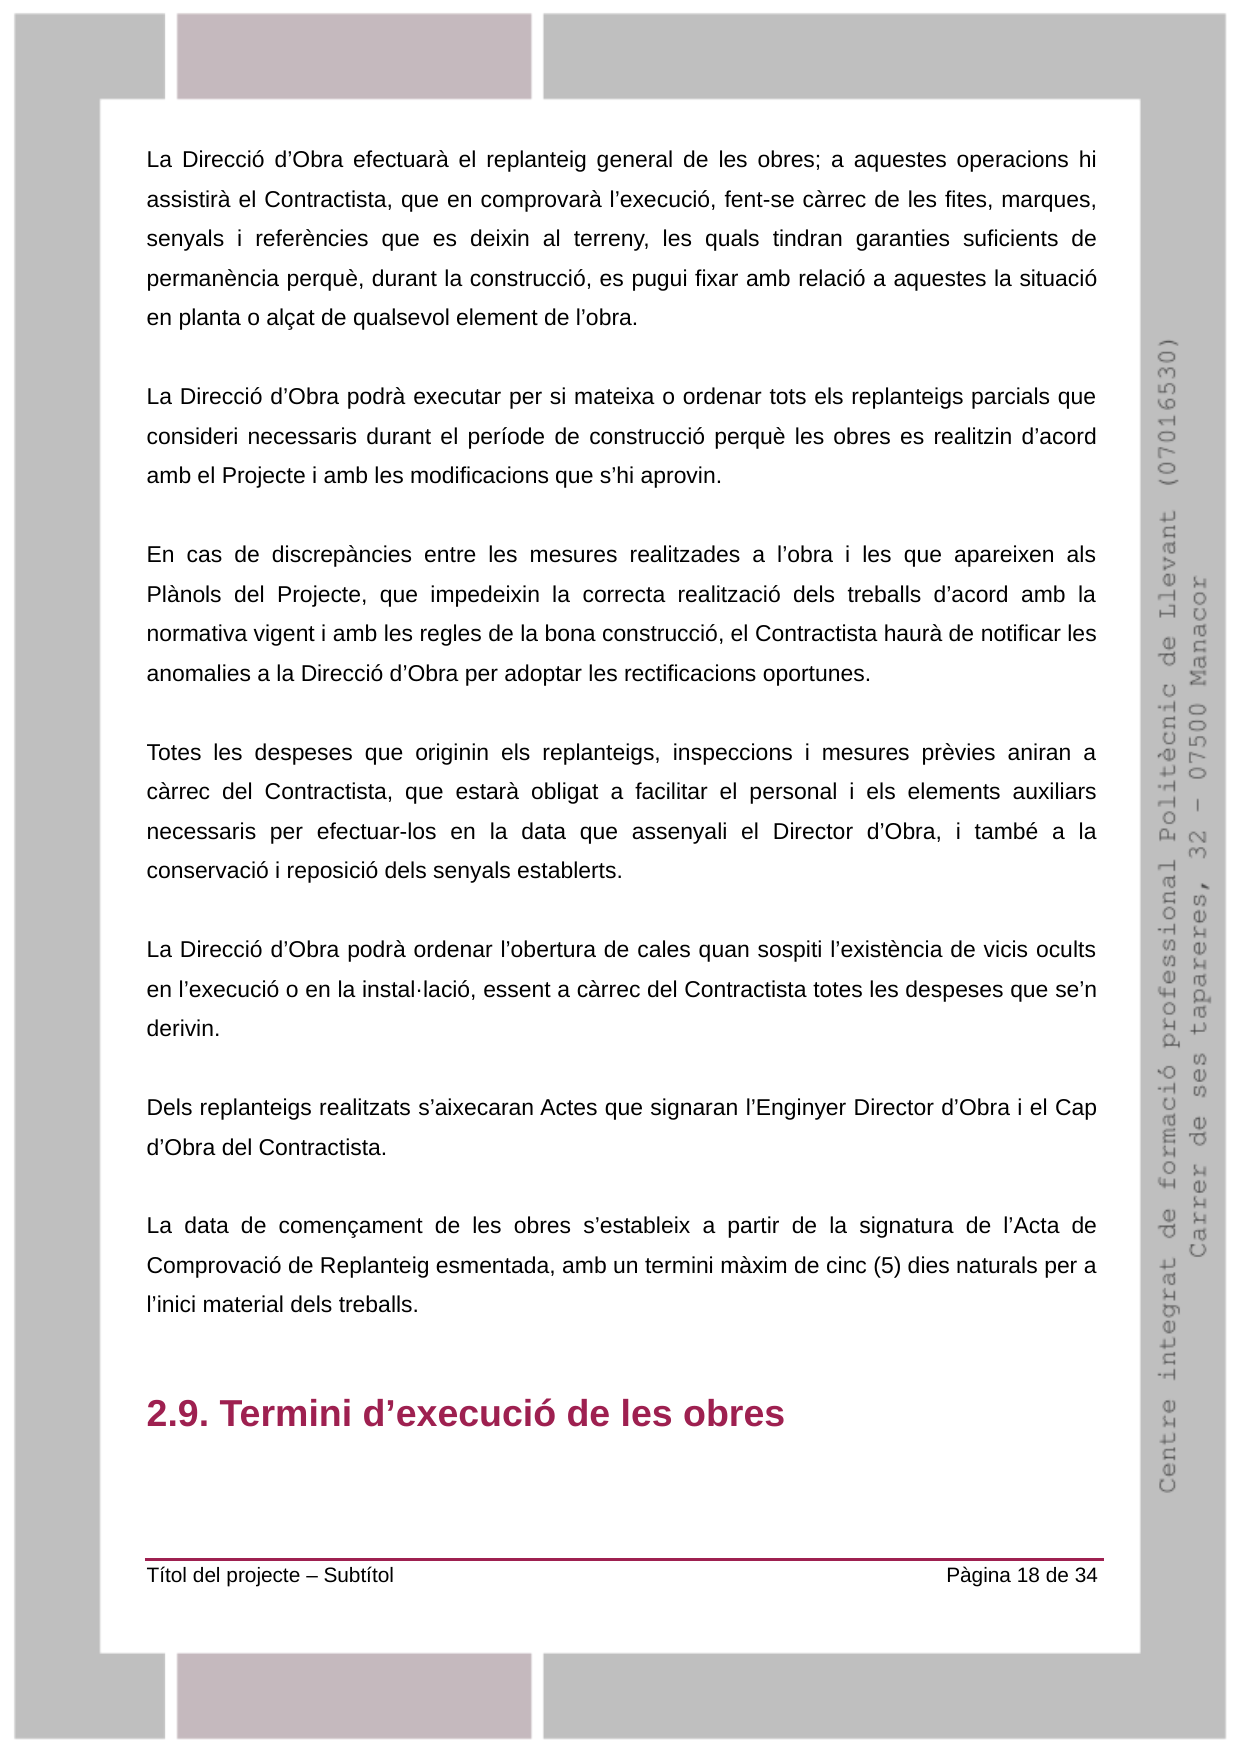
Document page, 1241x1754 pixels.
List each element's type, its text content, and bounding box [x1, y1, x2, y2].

text La Direcció d’Obra efectuarà el replanteig general de les obres; a aquestes operacions hi assistirà el Contractista, que en comprovarà l’execució, fent-se càrrec de les fites, marques, senyals i referències que es deixin al terreny, les quals tindran garanties suficients de permanència perquè, durant la construcció, es pugui fixar amb relació a aquestes la situació en planta o alçat de qualsevol element de l’obra. [146, 146, 1098, 331]
text Dels replanteigs realitzats s’aixecaran Actes que signaran l’Enginyer Director d’Obra i el Cap d’Obra del Contractista. [146, 1094, 1098, 1160]
text La Direcció d’Obra podrà executar per si mateixa o ordenar tots els replanteigs parcials que consideri necessaris durant el període de construcció perquè les obres es realitzin d’acord amb el Projecte i amb les modificacions que s’hi aprovin. [146, 383, 1098, 489]
text La Direcció d’Obra podrà ordenar l’obertura de cales quan sospiti l’existència de vicis ocults en l’execució o en la instal·lació, essent a càrrec del Contractista totes les despeses que se’n derivin. [146, 936, 1098, 1041]
subtitle 2.9. Termini d’execució de les obres [146, 1391, 1098, 1434]
text Totes les despeses que originin els replanteigs, inspeccions i mesures prèvies aniran a càrrec del Contractista, que estarà obligat a facilitar el personal i els elements auxiliars necessaris per efectuar-los en la data que assenyali el Director d’Obra, i també a la conservació i reposició dels senyals establerts. [146, 739, 1098, 883]
text La data de començament de les obres s’estableix a partir de la signatura de l’Acta de Comprovació de Replanteig esmentada, amb un termini màxim de cinc (5) dies naturals per a l’inici material dels treballs. [146, 1212, 1098, 1318]
text En cas de discrepàncies entre les mesures realitzades a l’obra i les que apareixen als Plànols del Projecte, que impedeixin la correcta realització dels treballs d’acord amb la normativa vigent i amb les regles de la bona construcció, el Contractista haurà de notificar les anomalies a la Direcció d’Obra per adoptar les rectificacions oportunes. [146, 541, 1098, 686]
picture [0, 0, 1241, 1754]
